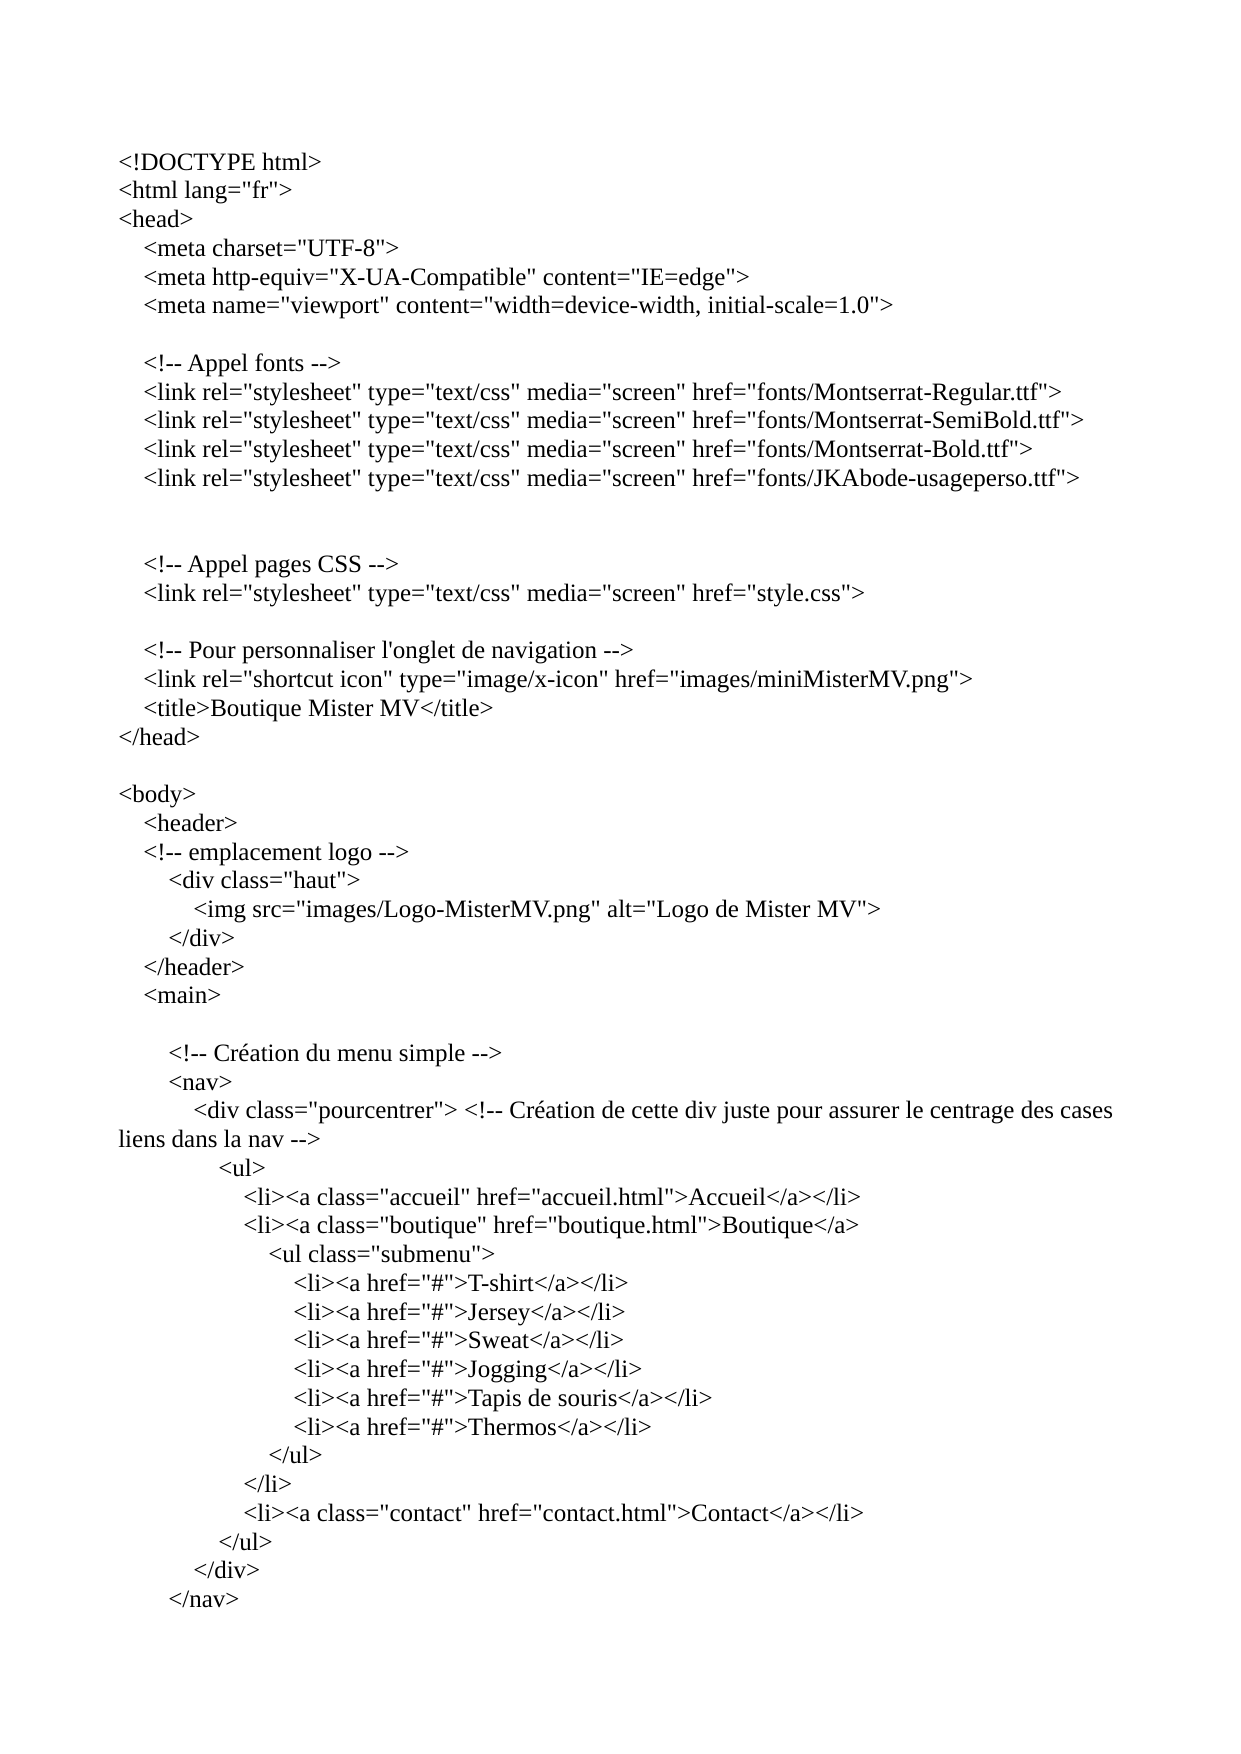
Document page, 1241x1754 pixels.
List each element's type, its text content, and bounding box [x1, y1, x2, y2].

text <head> [118, 204, 1122, 233]
text <li><a href="#">T-shirt</a></li> [118, 1268, 1122, 1297]
text <li><a href="#">Jersey</a></li> [118, 1297, 1122, 1326]
text <!DOCTYPE html> [118, 147, 1122, 176]
text <li><a href="#">Jogging</a></li> [118, 1354, 1122, 1383]
text <ul class="submenu"> [118, 1239, 1122, 1268]
text </ul> [118, 1441, 1122, 1469]
text <div class="pourcentrer"> <!-- Création de cette div juste pour assurer le centrage des cases liens dans la nav --> [118, 1096, 1122, 1153]
text <meta http-equiv="X-UA-Compatible" content="IE=edge"> [118, 262, 1122, 291]
text <main> [118, 981, 1122, 1009]
text <title>Boutique Mister MV</title> [118, 693, 1122, 722]
text <link rel="stylesheet" type="text/css" media="screen" href="fonts/Montserrat-Regular.ttf"> [118, 377, 1122, 406]
text <img src="images/Logo-MisterMV.png" alt="Logo de Mister MV"> [118, 894, 1122, 923]
text <meta name="viewport" content="width=device-width, initial-scale=1.0"> [118, 291, 1122, 319]
text <meta charset="UTF-8"> [118, 233, 1122, 262]
text </header> [118, 952, 1122, 981]
text <!-- Pour personnaliser l'onglet de navigation --> [118, 636, 1122, 664]
text <!-- Appel fonts --> [118, 348, 1122, 377]
text <body> [118, 779, 1122, 808]
text <link rel="stylesheet" type="text/css" media="screen" href="fonts/JKAbode-usageperso.ttf"> [118, 463, 1122, 492]
text <li><a href="#">Tapis de souris</a></li> [118, 1383, 1122, 1412]
text <link rel="stylesheet" type="text/css" media="screen" href="fonts/Montserrat-Bold.ttf"> [118, 434, 1122, 463]
text </li> [118, 1469, 1122, 1498]
text <li><a class="contact" href="contact.html">Contact</a></li> [118, 1498, 1122, 1527]
text <li><a href="#">Sweat</a></li> [118, 1326, 1122, 1354]
text </ul> [118, 1527, 1122, 1556]
text <ul> [118, 1153, 1122, 1182]
text </div> [118, 1556, 1122, 1584]
text <li><a class="accueil" href="accueil.html">Accueil</a></li> [118, 1182, 1122, 1211]
text <li><a class="boutique" href="boutique.html">Boutique</a> [118, 1211, 1122, 1239]
text <!-- emplacement logo --> [118, 837, 1122, 866]
text </nav> [118, 1584, 1122, 1613]
text </head> [118, 722, 1122, 751]
text <link rel="shortcut icon" type="image/x-icon" href="images/miniMisterMV.png"> [118, 664, 1122, 693]
text <nav> [118, 1067, 1122, 1096]
text <link rel="stylesheet" type="text/css" media="screen" href="fonts/Montserrat-SemiBold.ttf"> [118, 406, 1122, 434]
text </div> [118, 923, 1122, 952]
text <header> [118, 808, 1122, 837]
text <!-- Création du menu simple --> [118, 1038, 1122, 1067]
text <div class="haut"> [118, 866, 1122, 894]
text <!-- Appel pages CSS --> [118, 549, 1122, 578]
text <li><a href="#">Thermos</a></li> [118, 1412, 1122, 1441]
text <link rel="stylesheet" type="text/css" media="screen" href="style.css"> [118, 578, 1122, 607]
text <html lang="fr"> [118, 176, 1122, 204]
